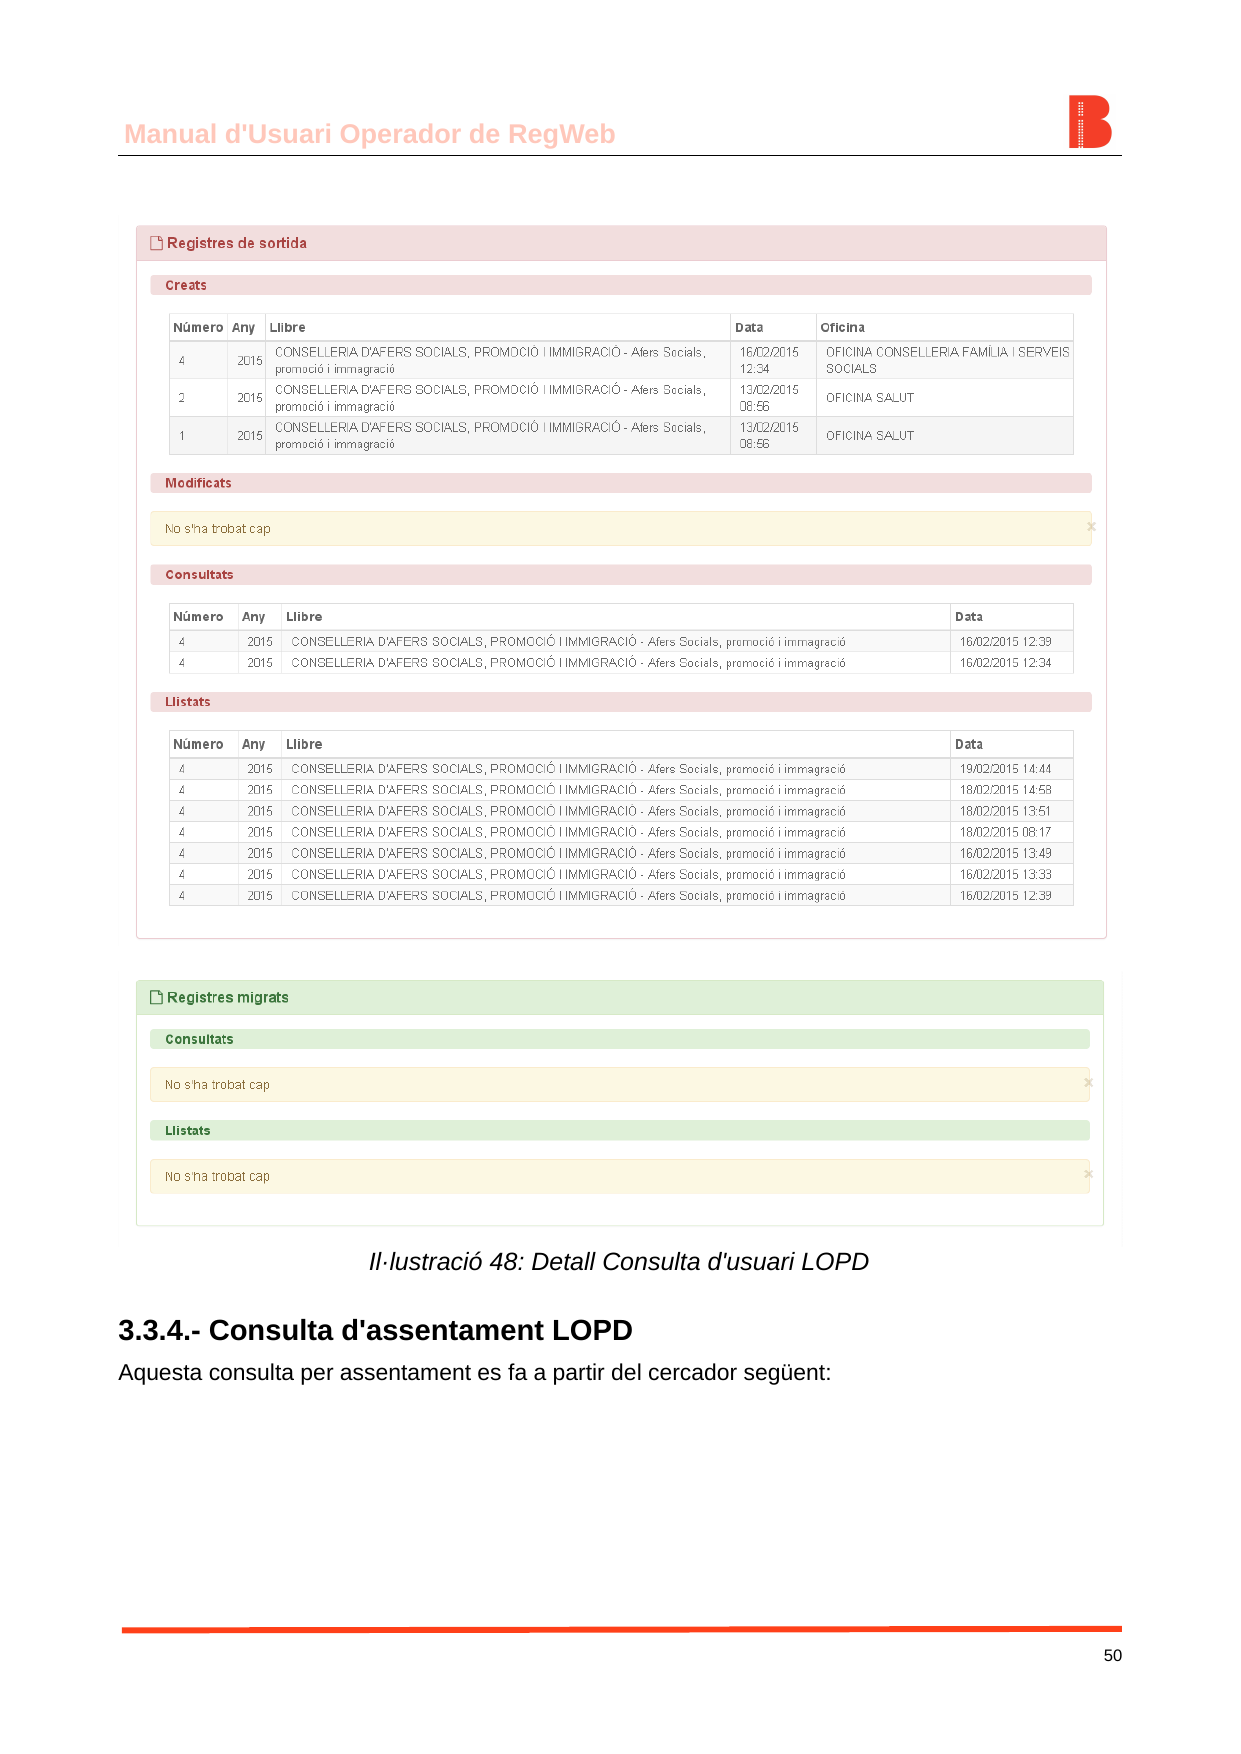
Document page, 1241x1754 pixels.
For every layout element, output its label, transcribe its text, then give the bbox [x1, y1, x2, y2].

text Il·lustració 48: Detall Consulta d'usuari LOPD [118, 1247, 1122, 1276]
subtitle Consulta d'assentament LOPD [118, 1313, 1122, 1347]
picture [118, 971, 1123, 1247]
picture [1063, 94, 1117, 150]
text Aquesta consulta per assentament es fa a partir del cercador següent: [118, 1359, 1122, 1385]
picture [118, 215, 1123, 946]
